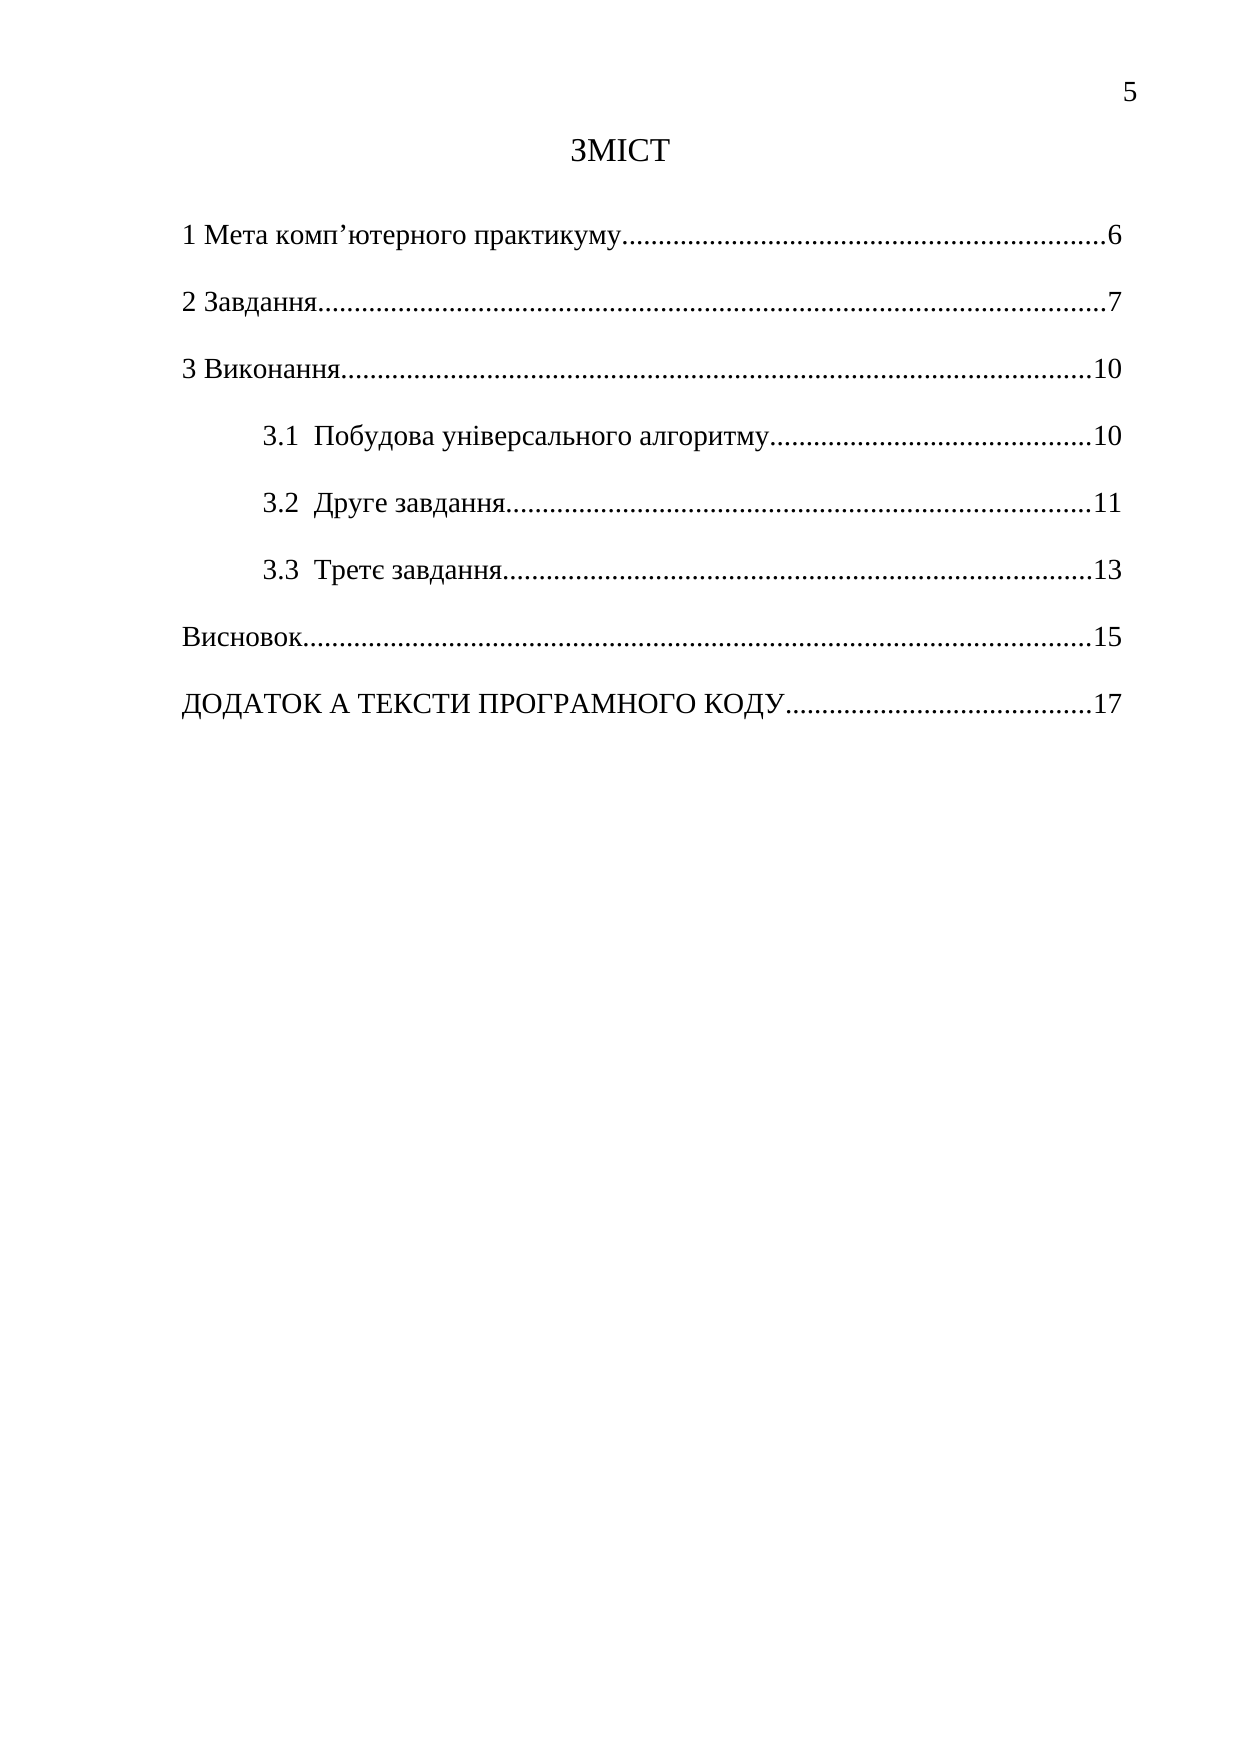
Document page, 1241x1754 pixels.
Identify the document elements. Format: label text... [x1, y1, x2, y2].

text 3 Виконання 10 [182, 351, 1122, 384]
subtitle Зміст [118, 130, 1122, 168]
text 3.3 Третє завдання 13 [233, 552, 1122, 585]
text 3.1 Побудова універсального алгоритму 10 [233, 418, 1122, 451]
text Висновок 15 [182, 619, 1122, 652]
text 3.2 Друге завдання 11 [233, 485, 1122, 518]
text ДОДАТОК А ТЕКСТИ ПРОГРАМНОГО КОДУ 17 [182, 686, 1122, 719]
text 1 Мета комп’ютерного практикуму 6 [182, 217, 1122, 250]
text 2 Завдання 7 [182, 284, 1122, 317]
